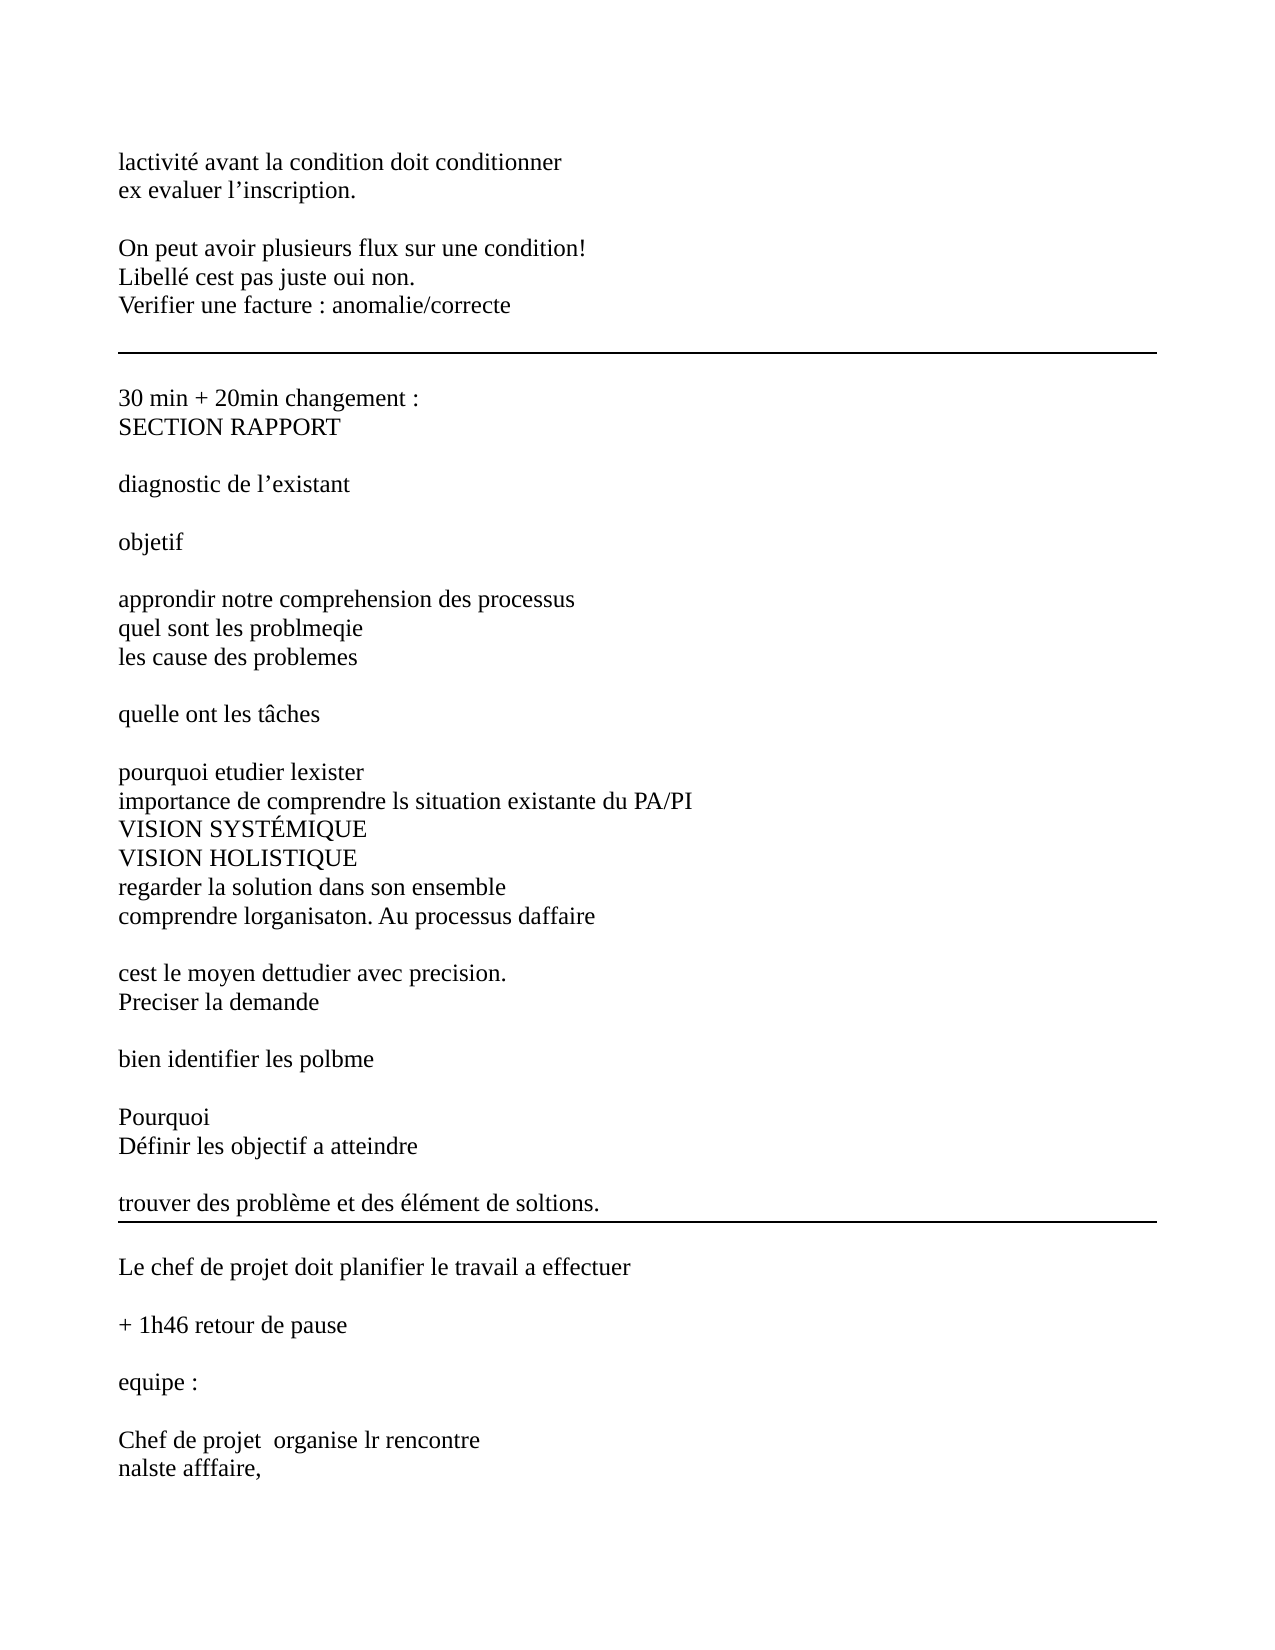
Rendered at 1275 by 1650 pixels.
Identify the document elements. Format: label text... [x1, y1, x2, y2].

text lactivité avant la condition doit conditionner [118, 147, 1157, 176]
text + 1h46 retour de pause [118, 1310, 1157, 1338]
text equipe : [118, 1367, 1157, 1396]
text VISION HOLISTIQUE [118, 843, 1157, 872]
text Pourquoi [118, 1102, 1157, 1131]
text quelle ont les tâches [118, 699, 1157, 728]
text diagnostic de l’existant [118, 469, 1157, 498]
text SECTION RAPPORT [118, 412, 1157, 441]
text approndir notre comprehension des processus [118, 584, 1157, 613]
text Preciser la demande [118, 987, 1157, 1016]
text les cause des problemes [118, 642, 1157, 671]
text comprendre lorganisaton. Au processus daffaire [118, 901, 1157, 929]
text 30 min + 20min changement : [118, 383, 1157, 412]
text trouver des problème et des élément de soltions. [118, 1188, 1157, 1221]
text objetif [118, 527, 1157, 556]
text cest le moyen dettudier avec precision. [118, 958, 1157, 987]
text Le chef de projet doit planifier le travail a effectuer [118, 1252, 1157, 1281]
text Définir les objectif a atteindre [118, 1131, 1157, 1159]
text ex evaluer l’inscription. [118, 176, 1157, 204]
text bien identifier les polbme [118, 1044, 1157, 1073]
text pourquoi etudier lexister [118, 757, 1157, 786]
text quel sont les problmeqie [118, 613, 1157, 642]
text importance de comprendre ls situation existante du PA/PI [118, 786, 1157, 814]
text Chef de projet organise lr rencontre [118, 1425, 1157, 1453]
text Libellé cest pas juste oui non. [118, 262, 1157, 291]
text VISION SYSTÉMIQUE [118, 814, 1157, 843]
text nalste afffaire, [118, 1453, 1157, 1482]
text regarder la solution dans son ensemble [118, 872, 1157, 901]
text On peut avoir plusieurs flux sur une condition! [118, 233, 1157, 262]
text Verifier une facture : anomalie/correcte [118, 291, 1157, 319]
